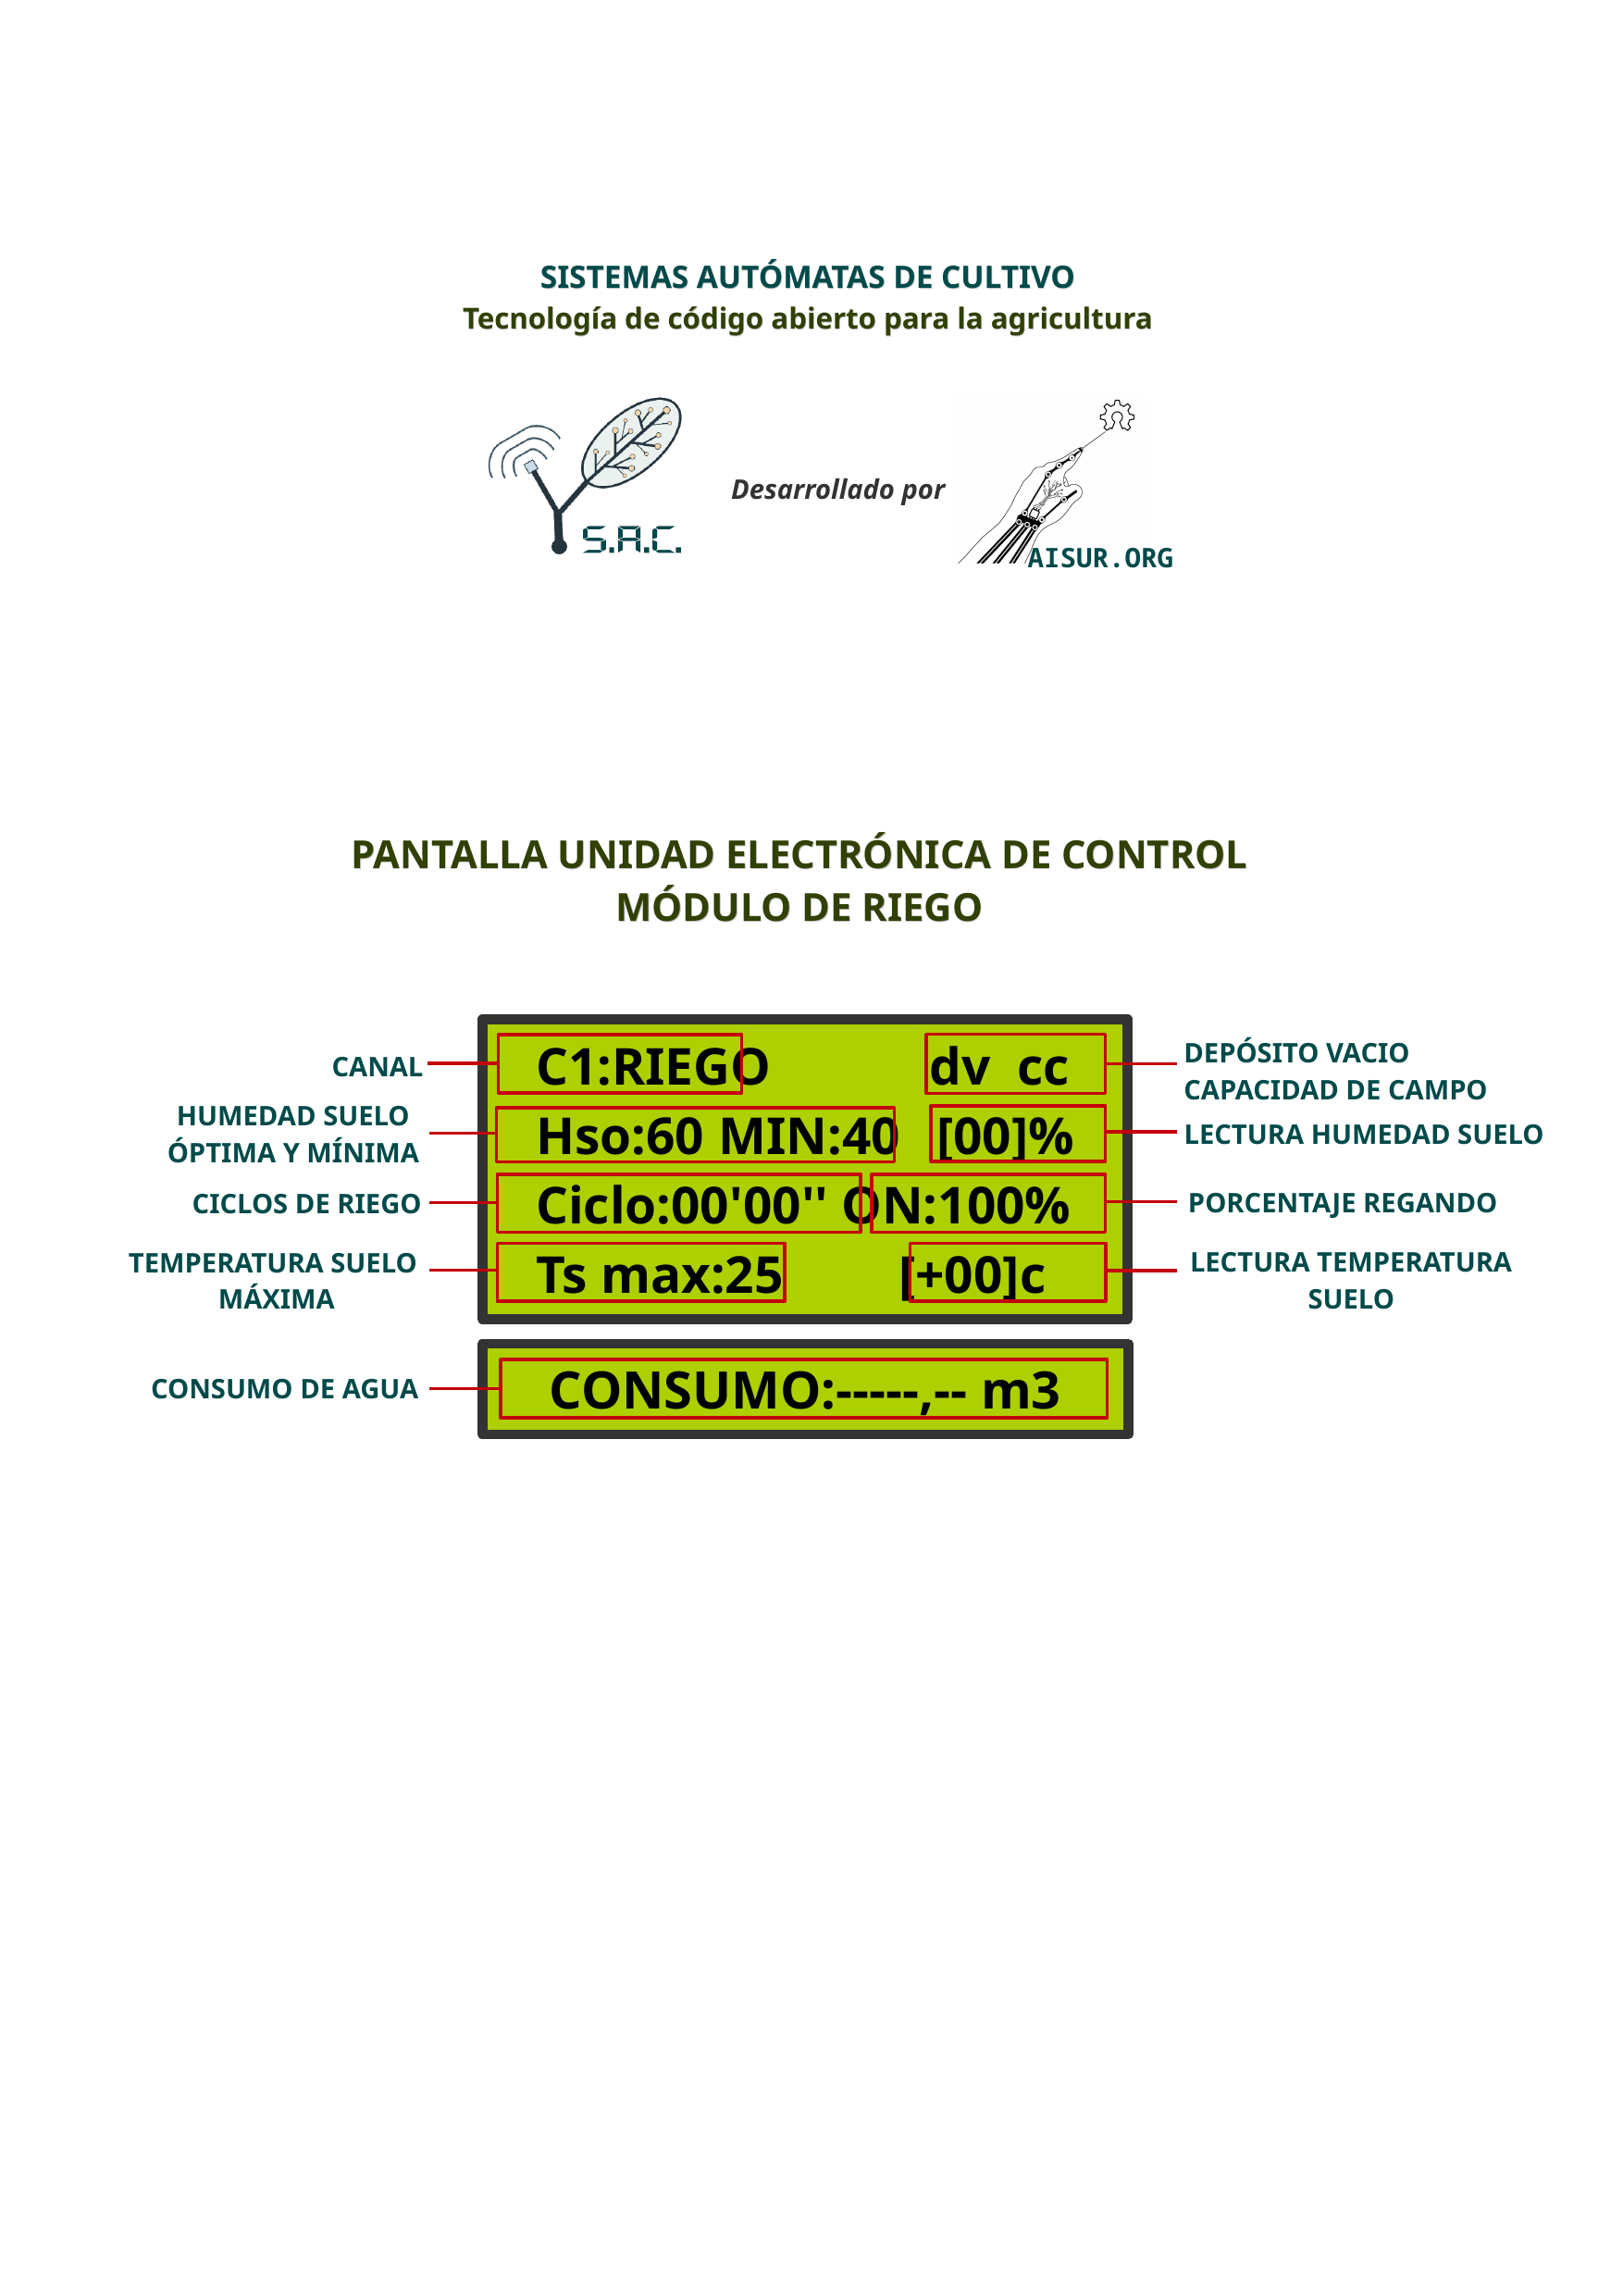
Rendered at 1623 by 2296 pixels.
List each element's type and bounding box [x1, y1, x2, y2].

picture [1129, 552, 1135, 565]
picture [951, 394, 1149, 565]
picture [462, 384, 706, 565]
